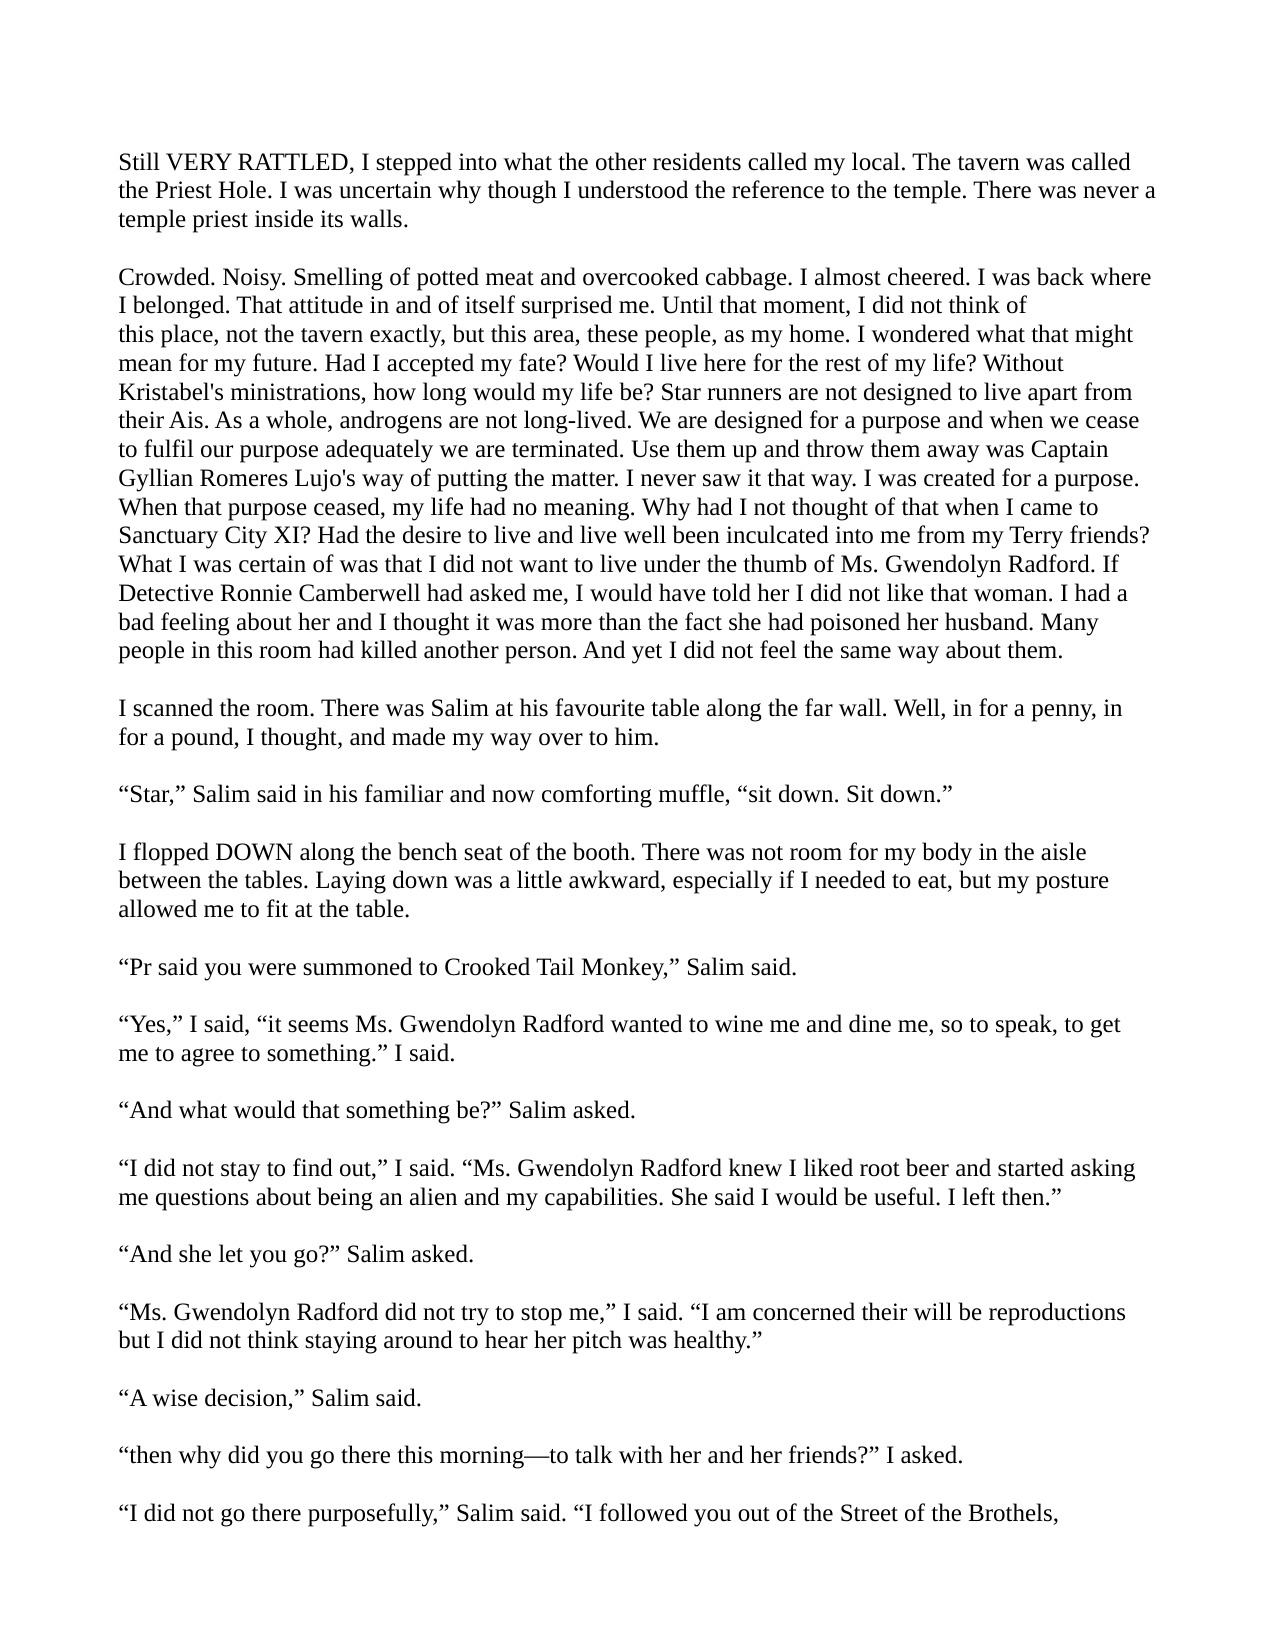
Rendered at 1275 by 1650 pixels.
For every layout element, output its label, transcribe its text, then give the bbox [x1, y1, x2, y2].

text “A wise decision,” Salim said. [118, 1383, 1157, 1412]
text Crowded. Noisy. Smelling of potted meat and overcooked cabbage. I almost cheered. I was back where I belonged. That attitude in and of itself surprised me. Until that moment, I did not think of [118, 262, 1157, 319]
text “then why did you go there this morning—to talk with her and her friends?” I asked. [118, 1441, 1157, 1469]
text “And she let you go?” Salim asked. [118, 1239, 1157, 1268]
text Still VERY RATTLED, I stepped into what the other residents called my local. The tavern was called the Priest Hole. I was uncertain why though I understood the reference to the temple. There was never a temple priest inside its walls. [118, 147, 1157, 233]
text “Yes,” I said, “it seems Ms. Gwendolyn Radford wanted to wine me and dine me, so to speak, to get me to agree to something.” I said. [118, 1009, 1157, 1067]
text “Pr said you were summoned to Crooked Tail Monkey,” Salim said. [118, 952, 1157, 981]
text “Star,” Salim said in his familiar and now comforting muffle, “sit down. Sit down.” [118, 779, 1157, 808]
text “And what would that something be?” Salim asked. [118, 1096, 1157, 1124]
text “Ms. Gwendolyn Radford did not try to stop me,” I said. “I am concerned their will be reproductions but I did not think staying around to hear her pitch was healthy.” [118, 1297, 1157, 1354]
text “I did not stay to find out,” I said. “Ms. Gwendolyn Radford knew I liked root beer and started asking me questions about being an alien and my capabilities. She said I would be useful. I left then.” [118, 1153, 1157, 1211]
text this place, not the tavern exactly, but this area, these people, as my home. I wondered what that might mean for my future. Had I accepted my fate? Would I live here for the rest of my life? Without Kristabel's ministrations, how long would my life be? Star runners are not designed to live apart from their Ais. As a whole, androgens are not long-lived. We are designed for a purpose and when we cease to fulfil our purpose adequately we are terminated. Use them up and throw them away was Captain Gyllian Romeres Lujo's way of putting the matter. I never saw it that way. I was created for a purpose. When that purpose ceased, my life had no meaning. Why had I not thought of that when I came to Sanctuary City XI? Had the desire to live and live well been inculcated into me from my Terry friends? What I was certain of was that I did not want to live under the thumb of Ms. Gwendolyn Radford. If Detective Ronnie Camberwell had asked me, I would have told her I did not like that woman. I had a bad feeling about her and I thought it was more than the fact she had poisoned her husband. Many people in this room had killed another person. And yet I did not feel the same way about them. [118, 319, 1157, 664]
text I scanned the room. There was Salim at his favourite table along the far wall. Well, in for a penny, in for a pound, I thought, and made my way over to him. [118, 693, 1157, 751]
text I flopped DOWN along the bench seat of the booth. There was not room for my body in the aisle between the tables. Laying down was a little awkward, especially if I needed to eat, but my posture allowed me to fit at the table. [118, 837, 1157, 923]
text “I did not go there purposefully,” Salim said. “I followed you out of the Street of the Brothels, [118, 1498, 1157, 1527]
